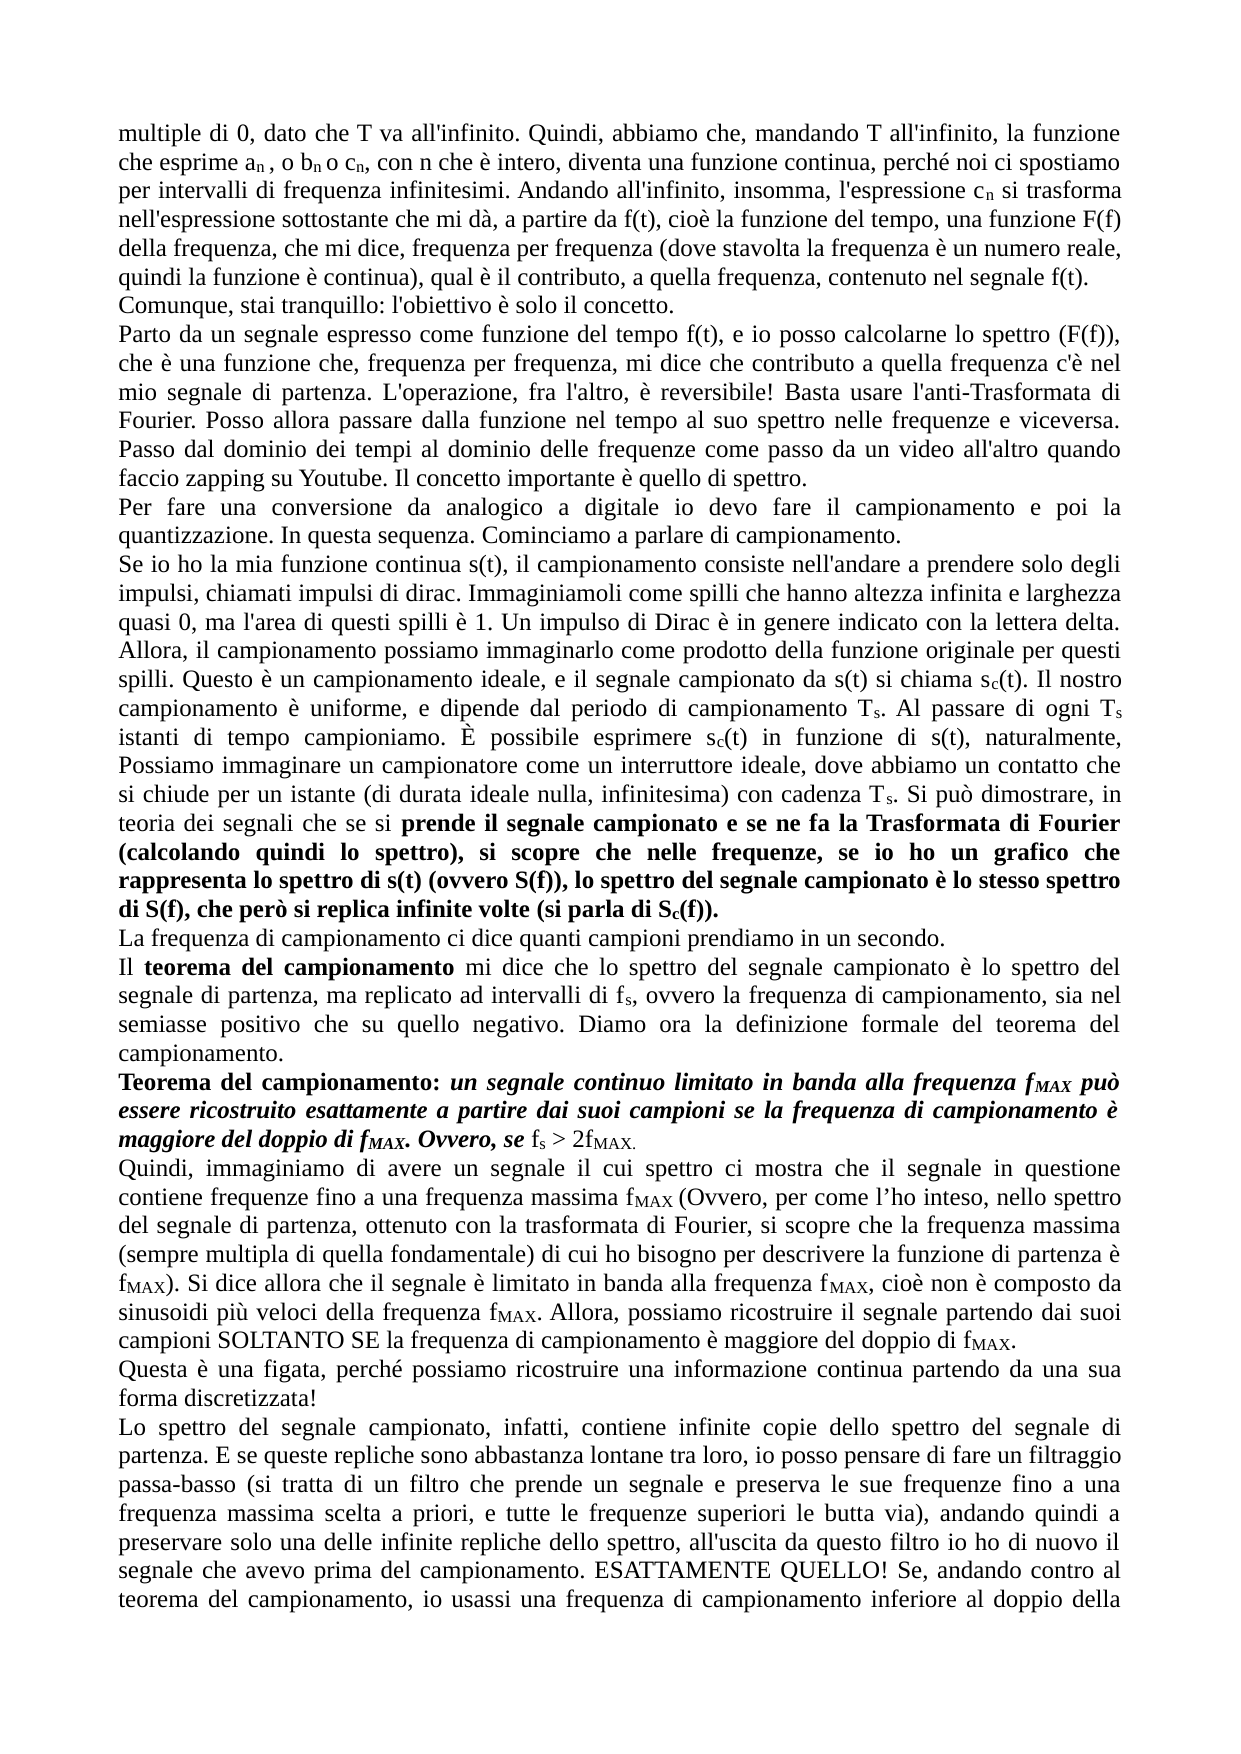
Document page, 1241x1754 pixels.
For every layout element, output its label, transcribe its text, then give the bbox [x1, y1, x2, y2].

text Il teorema del campionamento mi dice che lo spettro del segnale campionato è lo spettro del segnale di partenza, ma replicato ad intervalli di fs, ovvero la frequenza di campionamento, sia nel semiasse positivo che su quello negativo. Diamo ora la definizione formale del teorema del campionamento. [118, 952, 1122, 1067]
text multiple di 0, dato che T va all'infinito. Quindi, abbiamo che, mandando T all'infinito, la funzione che esprime an , o bn o cn, con n che è intero, diventa una funzione continua, perché noi ci spostiamo per intervalli di frequenza infinitesimi. Andando all'infinito, insomma, l'espressione cn si trasforma nell'espressione sottostante che mi dà, a partire da f(t), cioè la funzione del tempo, una funzione F(f) della frequenza, che mi dice, frequenza per frequenza (dove stavolta la frequenza è un numero reale, quindi la funzione è continua), qual è il contributo, a quella frequenza, contenuto nel segnale f(t). [118, 118, 1122, 291]
text Parto da un segnale espresso come funzione del tempo f(t), e io posso calcolarne lo spettro (F(f)), che è una funzione che, frequenza per frequenza, mi dice che contributo a quella frequenza c'è nel mio segnale di partenza. L'operazione, fra l'altro, è reversibile! Basta usare l'anti-Trasformata di Fourier. Posso allora passare dalla funzione nel tempo al suo spettro nelle frequenze e viceversa. Passo dal dominio dei tempi al dominio delle frequenze come passo da un video all'altro quando faccio zapping su Youtube. Il concetto importante è quello di spettro. [118, 319, 1122, 492]
text Lo spettro del segnale campionato, infatti, contiene infinite copie dello spettro del segnale di partenza. E se queste repliche sono abbastanza lontane tra loro, io posso pensare di fare un filtraggio passa-basso (si tratta di un filtro che prende un segnale e preserva le sue frequenze fino a una frequenza massima scelta a priori, e tutte le frequenze superiori le butta via), andando quindi a preservare solo una delle infinite repliche dello spettro, all'uscita da questo filtro io ho di nuovo il segnale che avevo prima del campionamento. ESATTAMENTE QUELLO! Se, andando contro al teorema del campionamento, io usassi una frequenza di campionamento inferiore al doppio della [118, 1412, 1122, 1613]
text Comunque, stai tranquillo: l'obiettivo è solo il concetto. [118, 291, 1122, 319]
text La frequenza di campionamento ci dice quanti campioni prendiamo in un secondo. [118, 923, 1122, 952]
text Per fare una conversione da analogico a digitale io devo fare il campionamento e poi la quantizzazione. In questa sequenza. Cominciamo a parlare di campionamento. [118, 492, 1122, 549]
text Teorema del campionamento: un segnale continuo limitato in banda alla frequenza fMAX può essere ricostruito esattamente a partire dai suoi campioni se la frequenza di campionamento è maggiore del doppio di fMAX. Ovvero, se fs > 2fMAX. [118, 1067, 1122, 1153]
text Questa è una figata, perché possiamo ricostruire una informazione continua partendo da una sua forma discretizzata! [118, 1354, 1122, 1412]
text Quindi, immaginiamo di avere un segnale il cui spettro ci mostra che il segnale in questione contiene frequenze fino a una frequenza massima fMAX (Ovvero, per come l’ho inteso, nello spettro del segnale di partenza, ottenuto con la trasformata di Fourier, si scopre che la frequenza massima (sempre multipla di quella fondamentale) di cui ho bisogno per descrivere la funzione di partenza è fMAX). Si dice allora che il segnale è limitato in banda alla frequenza fMAX, cioè non è composto da sinusoidi più veloci della frequenza fMAX. Allora, possiamo ricostruire il segnale partendo dai suoi campioni SOLTANTO SE la frequenza di campionamento è maggiore del doppio di fMAX. [118, 1153, 1122, 1354]
text Se io ho la mia funzione continua s(t), il campionamento consiste nell'andare a prendere solo degli impulsi, chiamati impulsi di dirac. Immaginiamoli come spilli che hanno altezza infinita e larghezza quasi 0, ma l'area di questi spilli è 1. Un impulso di Dirac è in genere indicato con la lettera delta. Allora, il campionamento possiamo immaginarlo come prodotto della funzione originale per questi spilli. Questo è un campionamento ideale, e il segnale campionato da s(t) si chiama sc(t). Il nostro campionamento è uniforme, e dipende dal periodo di campionamento Ts. Al passare di ogni Ts istanti di tempo campioniamo. È possibile esprimere sc(t) in funzione di s(t), naturalmente, Possiamo immaginare un campionatore come un interruttore ideale, dove abbiamo un contatto che si chiude per un istante (di durata ideale nulla, infinitesima) con cadenza Ts. Si può dimostrare, in teoria dei segnali che se si prende il segnale campionato e se ne fa la Trasformata di Fourier (calcolando quindi lo spettro), si scopre che nelle frequenze, se io ho un grafico che rappresenta lo spettro di s(t) (ovvero S(f)), lo spettro del segnale campionato è lo stesso spettro di S(f), che però si replica infinite volte (si parla di Sc(f)). [118, 549, 1122, 923]
